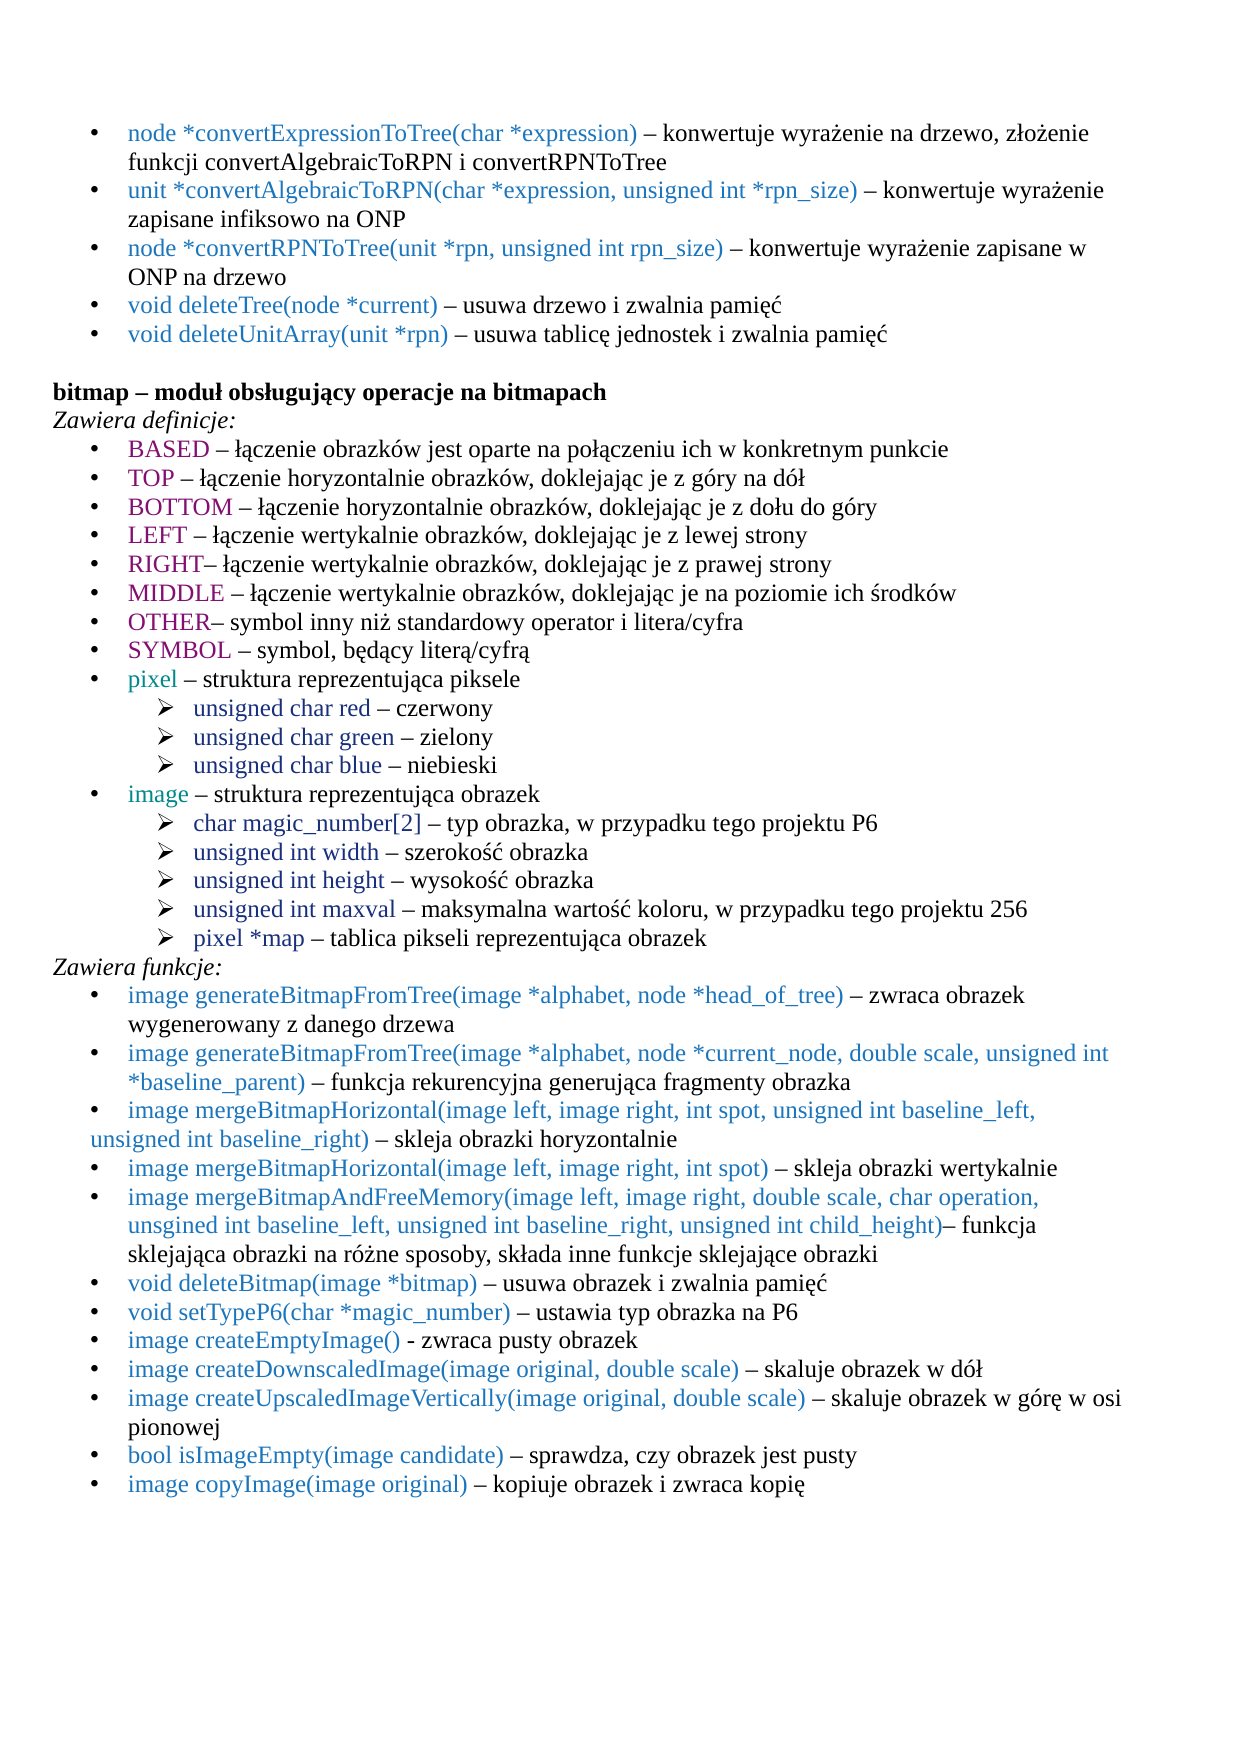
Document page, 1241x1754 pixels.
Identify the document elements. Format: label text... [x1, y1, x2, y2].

list image createDownscaledImage(image original, double scale) – skaluje obrazek w dół [90, 1354, 1122, 1383]
list void deleteBitmap(image *bitmap) – usuwa obrazek i zwalnia pamięć [90, 1268, 1122, 1297]
list unsigned int height – wysokość obrazka [156, 866, 1122, 894]
list node *convertRPNToTree(unit *rpn, unsigned int rpn_size) – konwertuje wyrażenie zapisane w ONP na drzewo [90, 233, 1122, 291]
list bool isImageEmpty(image candidate) – sprawdza, czy obrazek jest pusty [90, 1441, 1122, 1469]
list OTHER– symbol inny niż standardowy operator i litera/cyfra [90, 607, 1122, 636]
list void deleteUnitArray(unit *rpn) – usuwa tablicę jednostek i zwalnia pamięć [90, 319, 1122, 348]
list image generateBitmapFromTree(image *alphabet, node *head_of_tree) – zwraca obrazek wygenerowany z danego drzewa [90, 981, 1122, 1038]
list pixel *map – tablica pikseli reprezentująca obrazek [156, 923, 1122, 952]
list node *convertExpressionToTree(char *expression) – konwertuje wyrażenie na drzewo, złożenie funkcji convertAlgebraicToRPN i convertRPNToTree [90, 118, 1122, 176]
list void setTypeP6(char *magic_number) – ustawia typ obrazka na P6 [90, 1297, 1122, 1326]
list LEFT – łączenie wertykalnie obrazków, doklejając je z lewej strony [90, 521, 1122, 549]
list pixel – struktura reprezentująca piksele [90, 664, 1122, 693]
list MIDDLE – łączenie wertykalnie obrazków, doklejając je na poziomie ich środków [90, 578, 1122, 607]
list RIGHT– łączenie wertykalnie obrazków, doklejając je z prawej strony [90, 549, 1122, 578]
list unit *convertAlgebraicToRPN(char *expression, unsigned int *rpn_size) – konwertuje wyrażenie zapisane infiksowo na ONP [90, 176, 1122, 233]
list image – struktura reprezentująca obrazek [90, 779, 1122, 808]
list image mergeBitmapHorizontal(image left, image right, int spot) – skleja obrazki wertykalnie [90, 1153, 1122, 1182]
list void deleteTree(node *current) – usuwa drzewo i zwalnia pamięć [90, 291, 1122, 319]
list unsigned char blue – niebieski [156, 751, 1122, 779]
list image mergeBitmapAndFreeMemory(image left, image right, double scale, char operation, unsgined int baseline_left, unsigned int baseline_right, unsigned int child_height)– funkcja sklejająca obrazki na różne sposoby, składa inne funkcje sklejające obrazki [90, 1182, 1122, 1268]
list image mergeBitmapHorizontal(image left, image right, int spot, unsigned int baseline_left, unsigned int baseline_right) – skleja obrazki horyzontalnie [90, 1096, 1122, 1153]
list image createUpscaledImageVertically(image original, double scale) – skaluje obrazek w górę w osi pionowej [90, 1383, 1122, 1441]
list unsigned int maxval – maksymalna wartość koloru, w przypadku tego projektu 256 [156, 894, 1122, 923]
list TOP – łączenie horyzontalnie obrazków, doklejając je z góry na dół [90, 463, 1122, 492]
list BOTTOM – łączenie horyzontalnie obrazków, doklejając je z dołu do góry [90, 492, 1122, 521]
text bitmap – moduł obsługujący operacje na bitmapach [53, 377, 1169, 406]
list unsigned char red – czerwony [156, 693, 1122, 722]
text Zawiera definicje: [53, 406, 1169, 434]
list image createEmptyImage() - zwraca pusty obrazek [90, 1326, 1122, 1354]
list SYMBOL – symbol, będący literą/cyfrą [90, 636, 1122, 664]
list unsigned int width – szerokość obrazka [156, 837, 1122, 866]
list char magic_number[2] – typ obrazka, w przypadku tego projektu P6 [156, 808, 1122, 837]
list image copyImage(image original) – kopiuje obrazek i zwraca kopię [90, 1469, 1122, 1498]
list unsigned char green – zielony [156, 722, 1122, 751]
text Zawiera funkcje: [53, 952, 1169, 981]
list image generateBitmapFromTree(image *alphabet, node *current_node, double scale, unsigned int *baseline_parent) – funkcja rekurencyjna generująca fragmenty obrazka [90, 1038, 1122, 1096]
list BASED – łączenie obrazków jest oparte na połączeniu ich w konkretnym punkcie [90, 434, 1122, 463]
